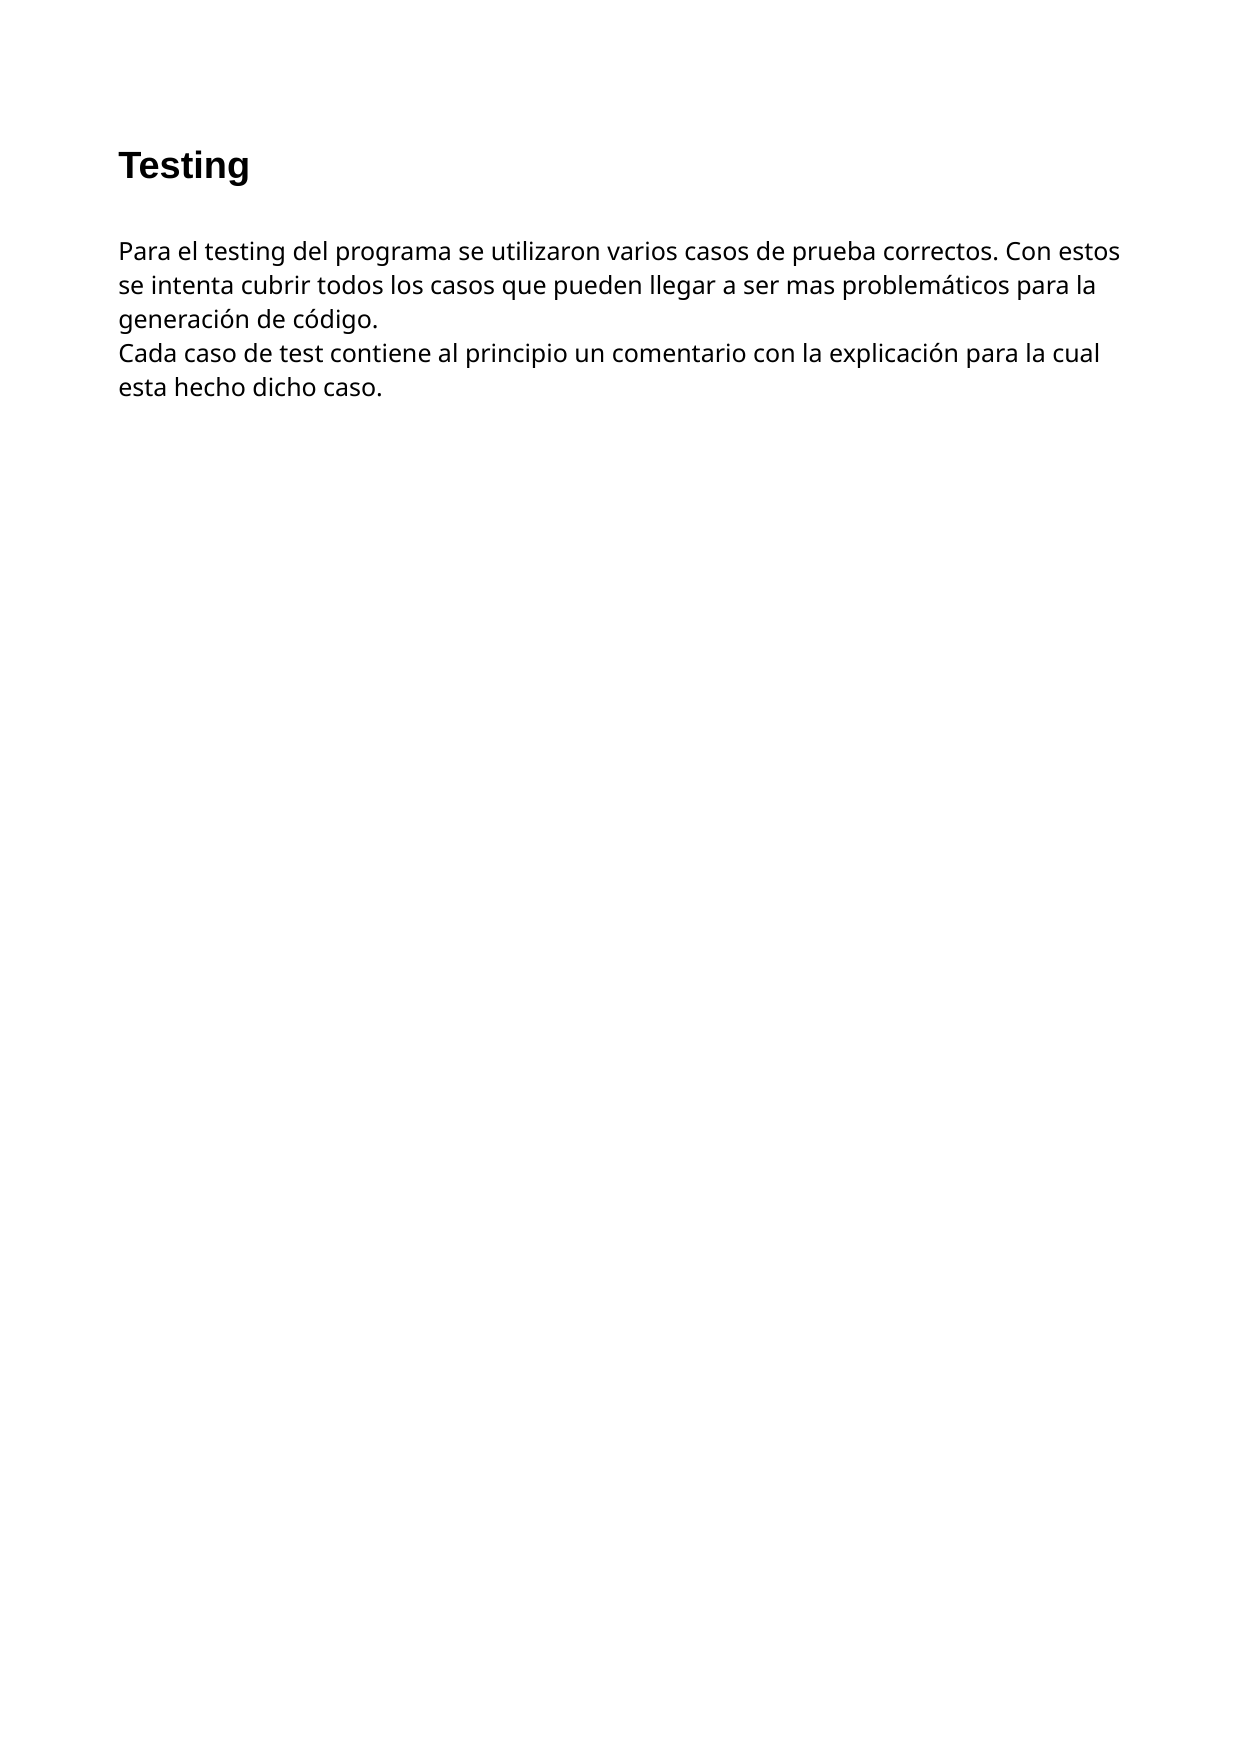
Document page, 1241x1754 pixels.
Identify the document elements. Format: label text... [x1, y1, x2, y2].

text Cada caso de test contiene al principio un comentario con la explicación para la cual esta hecho dicho caso. [118, 336, 1122, 404]
text Para el testing del programa se utilizaron varios casos de prueba correctos. Con estos se intenta cubrir todos los casos que pueden llegar a ser mas problemáticos para la generación de código. [118, 233, 1122, 336]
subtitle Testing [118, 143, 1122, 187]
